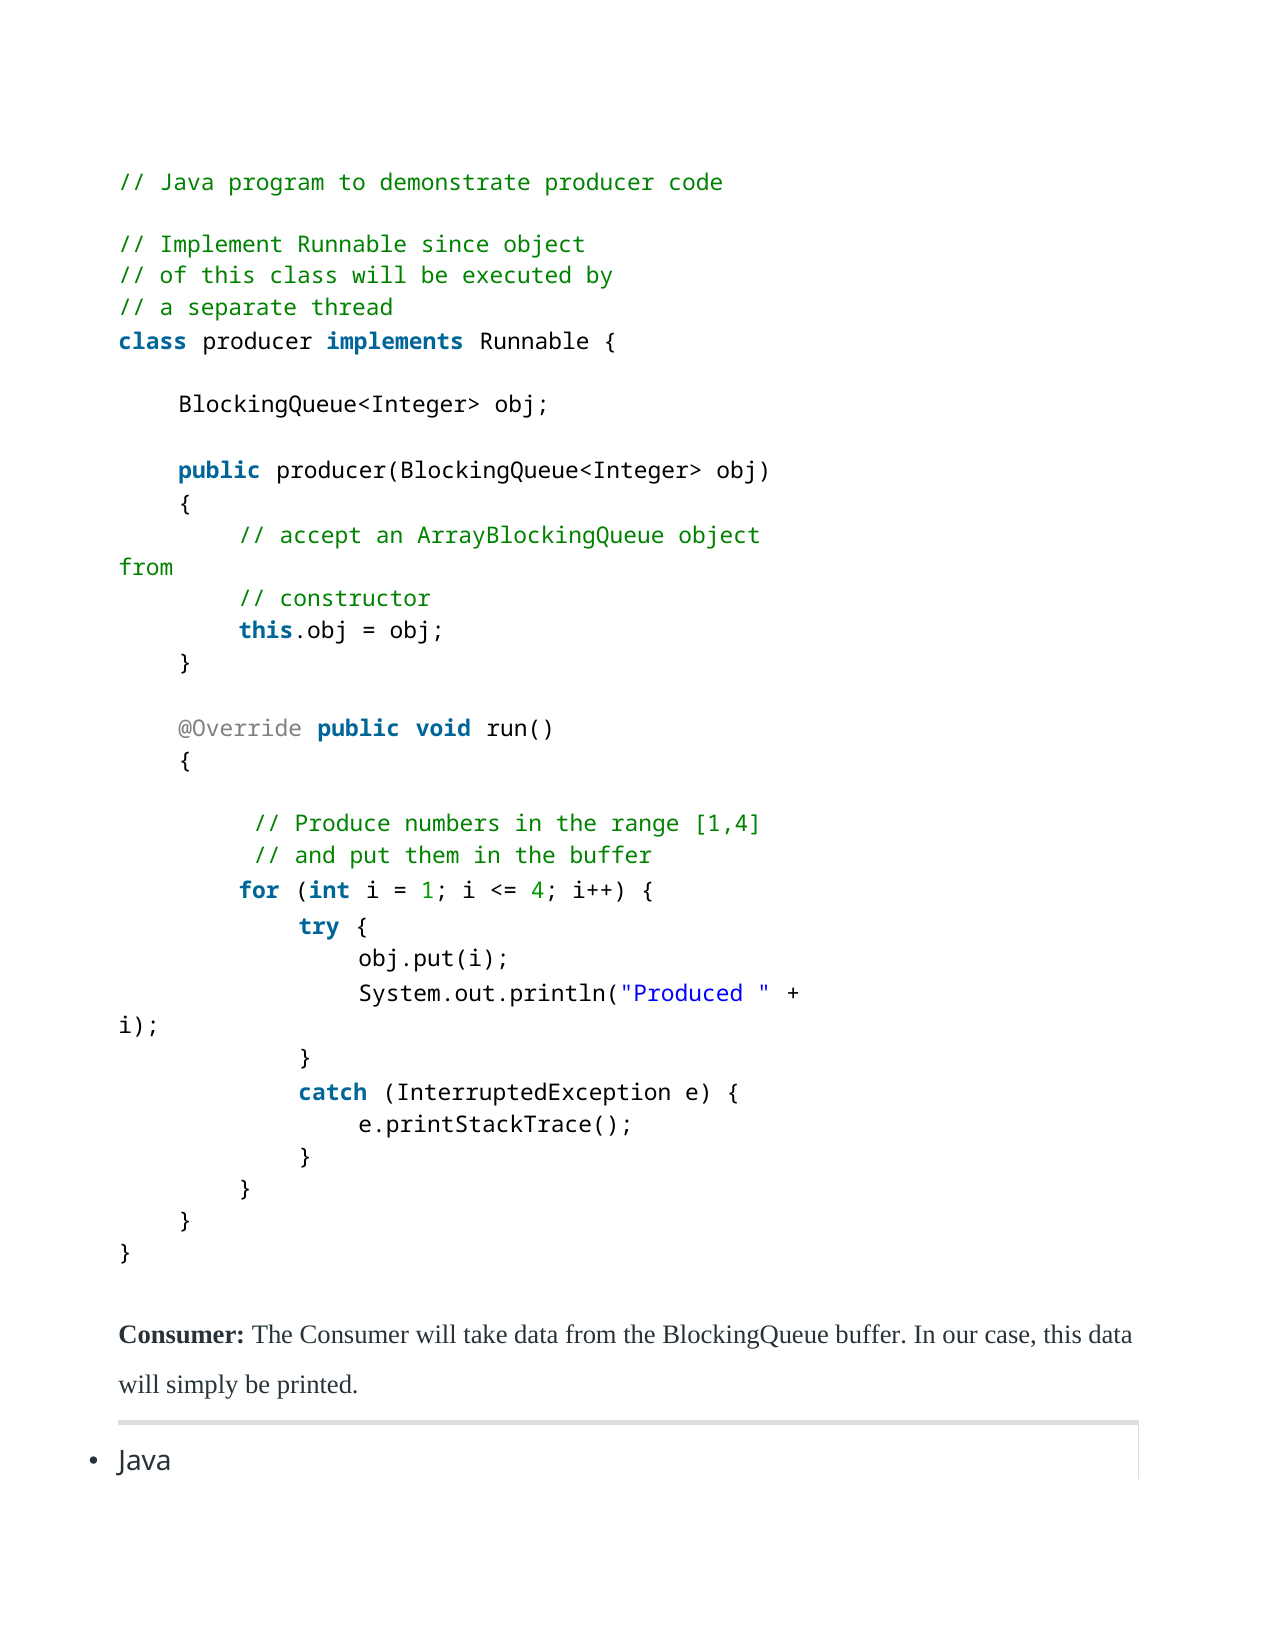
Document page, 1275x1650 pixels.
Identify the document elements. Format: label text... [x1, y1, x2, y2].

text Consumer: The Consumer will take data from the BlockingQueue buffer. In our case, this data will simply be printed. [118, 1318, 1157, 1400]
list Java [118, 1425, 1138, 1479]
table_header // Java program to demonstrate producer code // Implement Runnable since object // of this class will be executed by // a separate thread class producer implements Runnable { BlockingQueue<Integer> obj; public producer(BlockingQueue<Integer> obj) { // accept an ArrayBlockingQueue object from // constructor this.obj = obj; } @Override public void run() { // Produce numbers in the range [1,4] // and put them in the buffer for (int i = 1; i <= 4; i++) { try { obj.put(i); System.out.println("Produced " + i); } catch (InterruptedException e) { e.printStackTrace(); } } } } [118, 166, 824, 1267]
